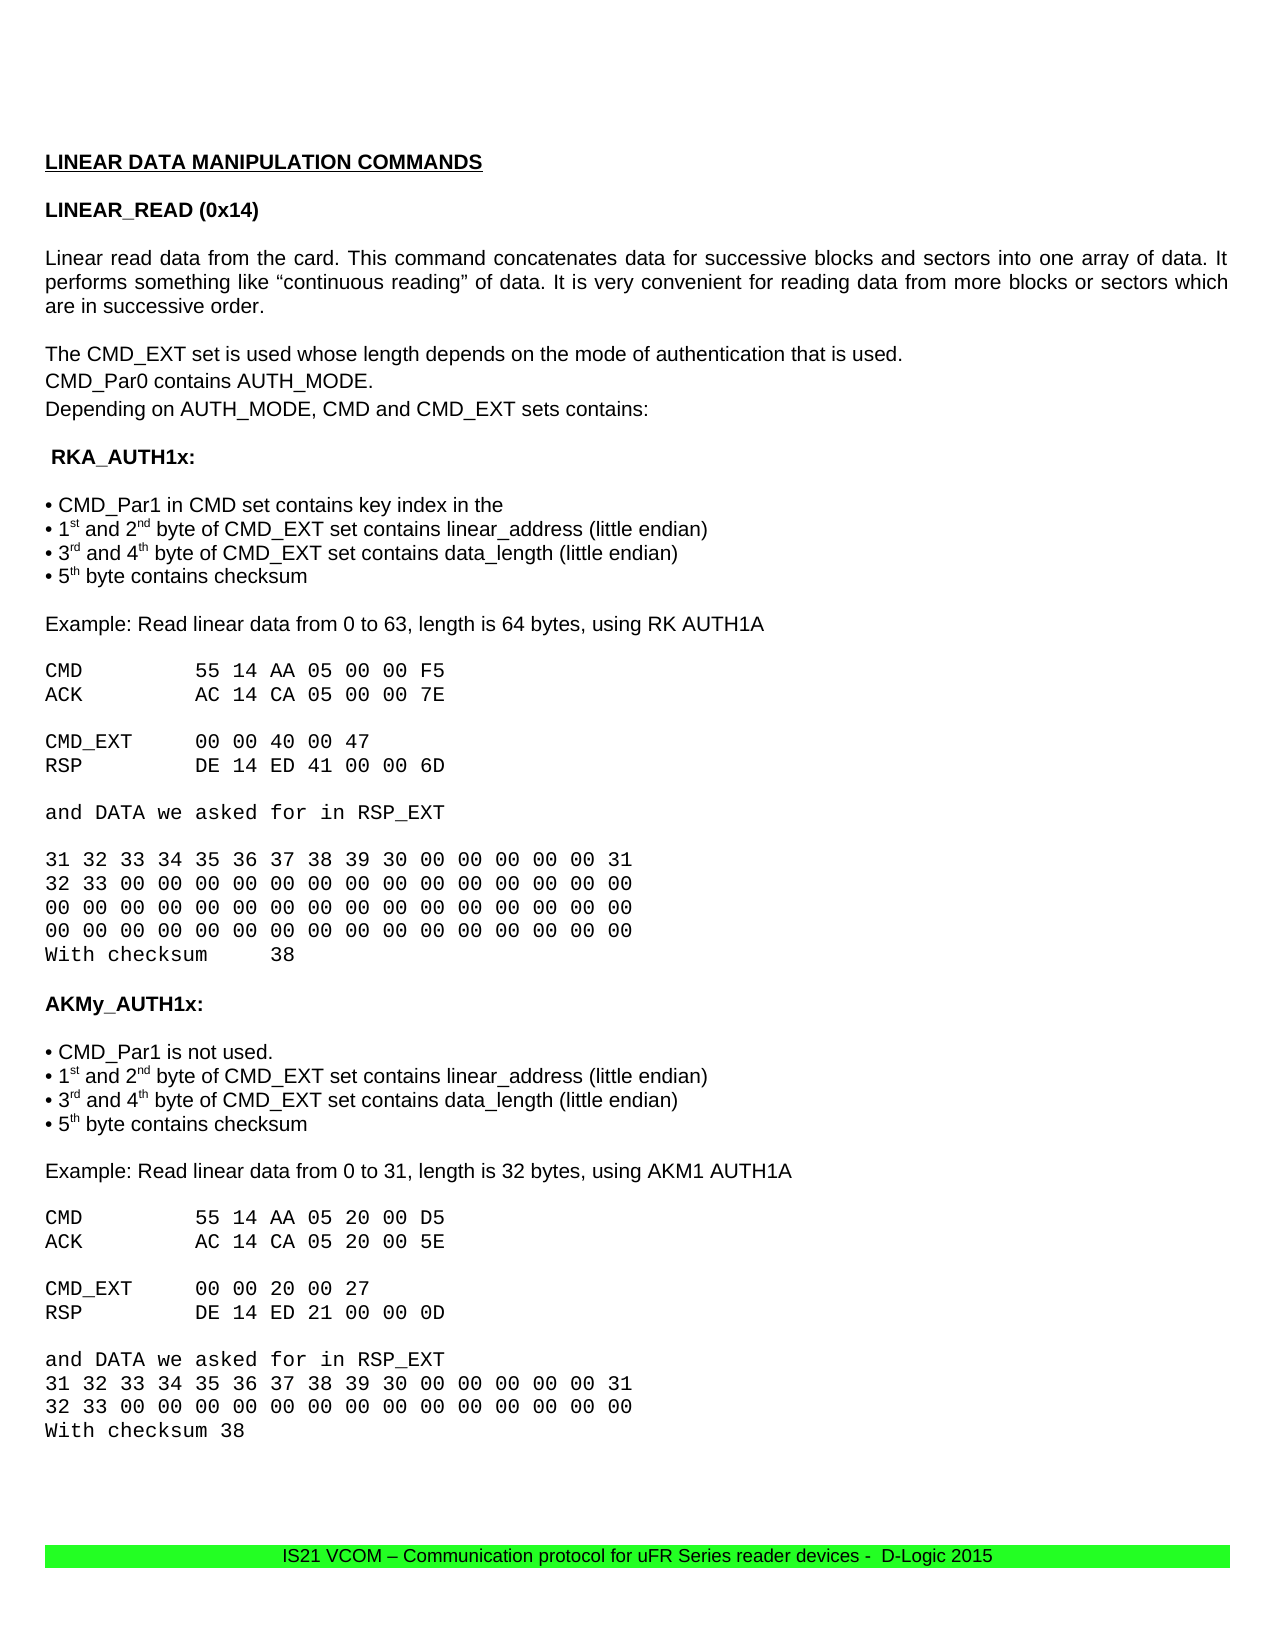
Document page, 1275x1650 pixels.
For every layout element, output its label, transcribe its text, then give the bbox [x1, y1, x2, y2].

text • 5th byte contains checksum [45, 1111, 1230, 1135]
text ACK AC 14 CA 05 20 00 5E [45, 1231, 1230, 1254]
text 31 32 33 34 35 36 37 38 39 30 00 00 00 00 00 31 [45, 849, 1230, 873]
text CMD 55 14 AA 05 00 00 F5 [45, 660, 1230, 684]
text Depending on AUTH_MODE, CMD and CMD_EXT sets contains: [45, 397, 1230, 421]
text • 5th byte contains checksum [45, 564, 1230, 588]
text LINEAR_READ (0x14) [45, 198, 1230, 222]
text RSP DE 14 ED 41 00 00 6D [45, 755, 1230, 778]
text Linear read data from the card. This command concatenates data for successive blocks and sectors into one array of data. It performs something like “continuous reading” of data. It is very convenient for reading data from more blocks or sectors which are in successive order. [45, 246, 1230, 318]
text ACK AC 14 CA 05 00 00 7E [45, 684, 1230, 707]
text LINEAR DATA MANIPULATION COMMANDS [45, 150, 1230, 174]
text 00 00 00 00 00 00 00 00 00 00 00 00 00 00 00 00 [45, 897, 1230, 920]
text RKA_AUTH1x: [45, 444, 1230, 468]
text and DATA we asked for in RSP_EXT [45, 1349, 1230, 1373]
text • CMD_Par1 is not used. [45, 1039, 1230, 1063]
text With checksum 38 [45, 1420, 1230, 1444]
text • 1st and 2nd byte of CMD_EXT set contains linear_address (little endian) [45, 1063, 1230, 1087]
text RSP DE 14 ED 21 00 00 0D [45, 1302, 1230, 1325]
text CMD_EXT 00 00 20 00 27 [45, 1278, 1230, 1302]
text 00 00 00 00 00 00 00 00 00 00 00 00 00 00 00 00 [45, 920, 1230, 944]
text CMD 55 14 AA 05 20 00 D5 [45, 1207, 1230, 1231]
text 32 33 00 00 00 00 00 00 00 00 00 00 00 00 00 00 [45, 873, 1230, 897]
text 32 33 00 00 00 00 00 00 00 00 00 00 00 00 00 00 [45, 1396, 1230, 1420]
text Example: Read linear data from 0 to 63, length is 64 bytes, using RK AUTH1A [45, 612, 1230, 636]
text CMD_Par0 contains AUTH_MODE. [45, 369, 1230, 393]
text • 1st and 2nd byte of CMD_EXT set contains linear_address (little endian) [45, 516, 1230, 540]
text 31 32 33 34 35 36 37 38 39 30 00 00 00 00 00 31 [45, 1373, 1230, 1396]
text Example: Read linear data from 0 to 31, length is 32 bytes, using AKM1 AUTH1A [45, 1159, 1230, 1183]
text AKMy_AUTH1x: [45, 992, 1230, 1016]
text • 3rd and 4th byte of CMD_EXT set contains data_length (little endian) [45, 540, 1230, 564]
text • CMD_Par1 in CMD set contains key index in the [45, 492, 1230, 516]
text With checksum 38 [45, 944, 1230, 968]
text • 3rd and 4th byte of CMD_EXT set contains data_length (little endian) [45, 1087, 1230, 1111]
text and DATA we asked for in RSP_EXT [45, 802, 1230, 826]
text The CMD_EXT set is used whose length depends on the mode of authentication that is used. [45, 342, 1230, 366]
text CMD_EXT 00 00 40 00 47 [45, 731, 1230, 755]
